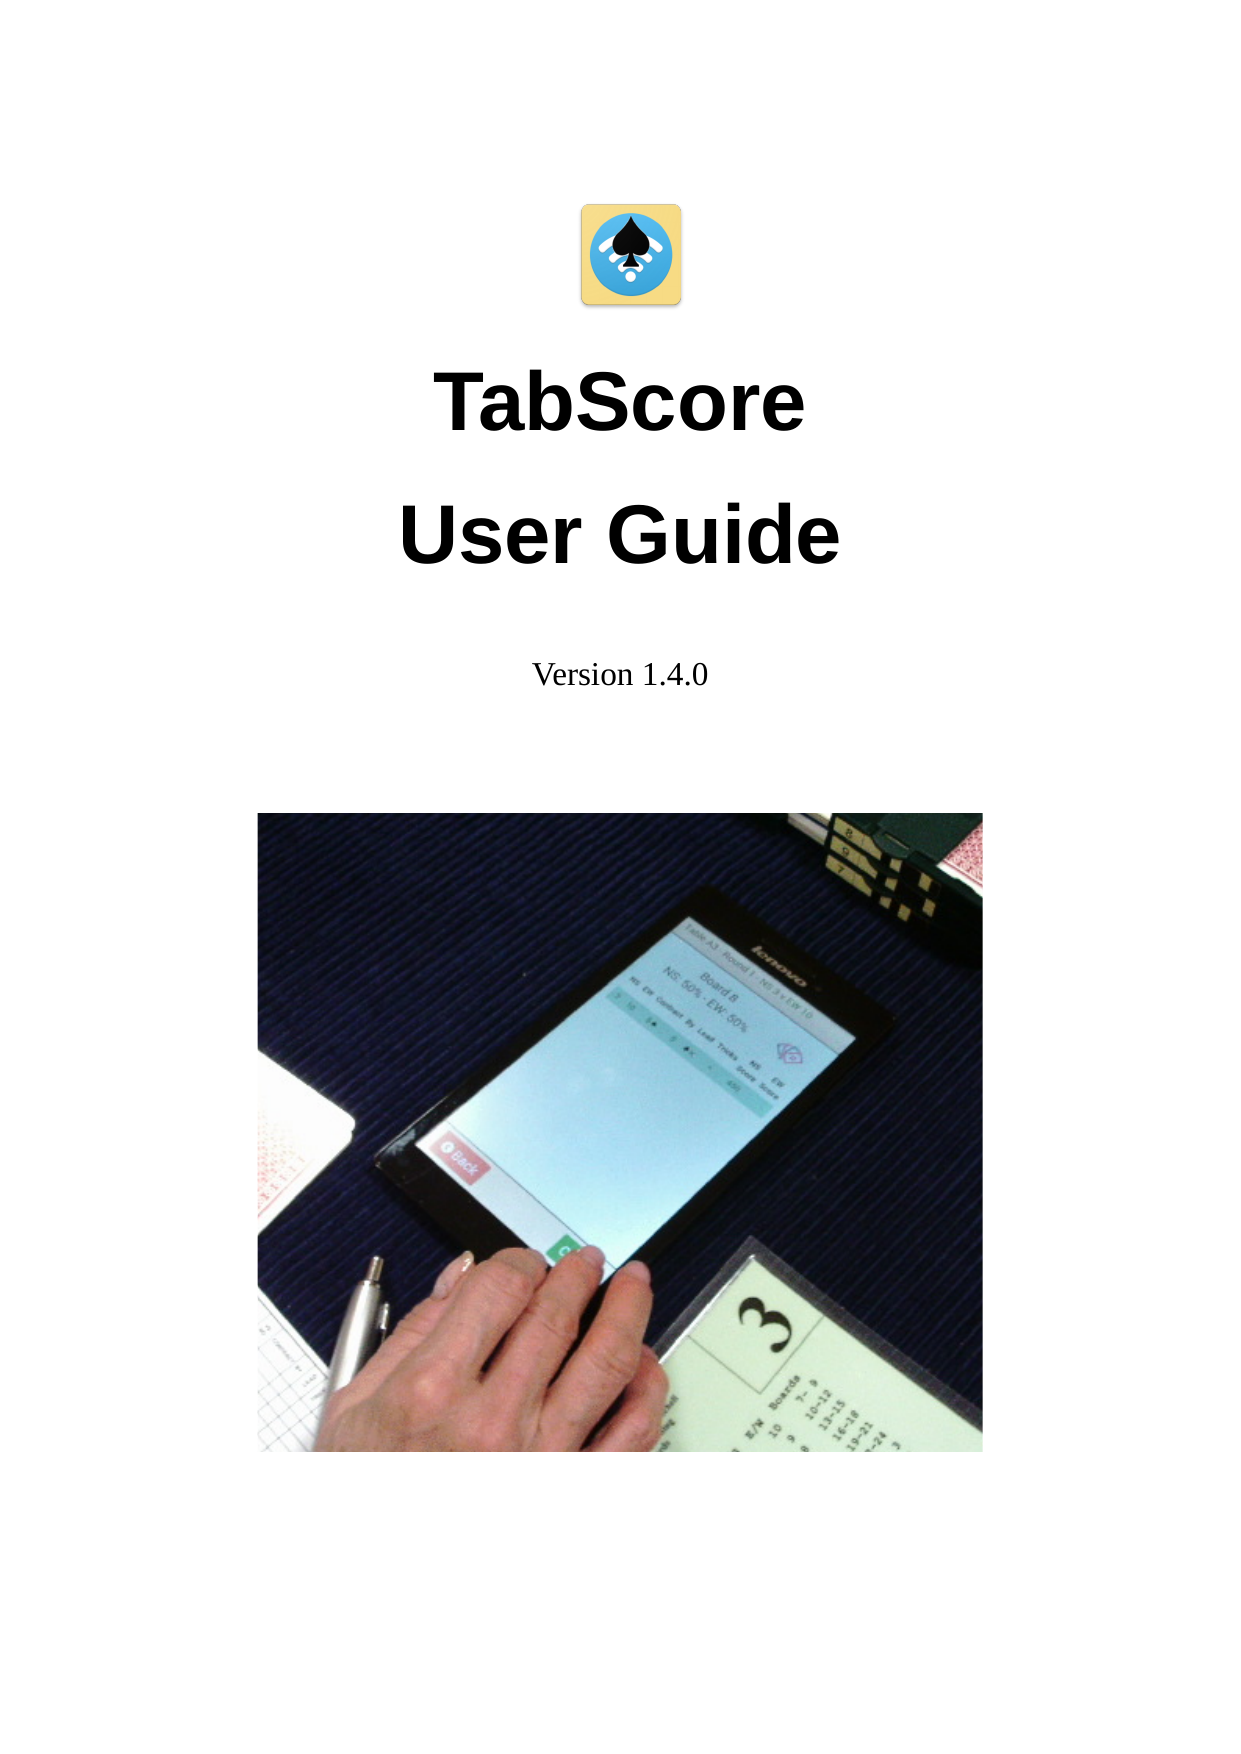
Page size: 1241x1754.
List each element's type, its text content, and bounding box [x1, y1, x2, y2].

text Version 1.4.0 [118, 654, 1122, 693]
picture [568, 191, 694, 318]
title User Guide [118, 486, 1122, 581]
title TabScore [118, 352, 1122, 448]
picture [257, 813, 983, 1452]
